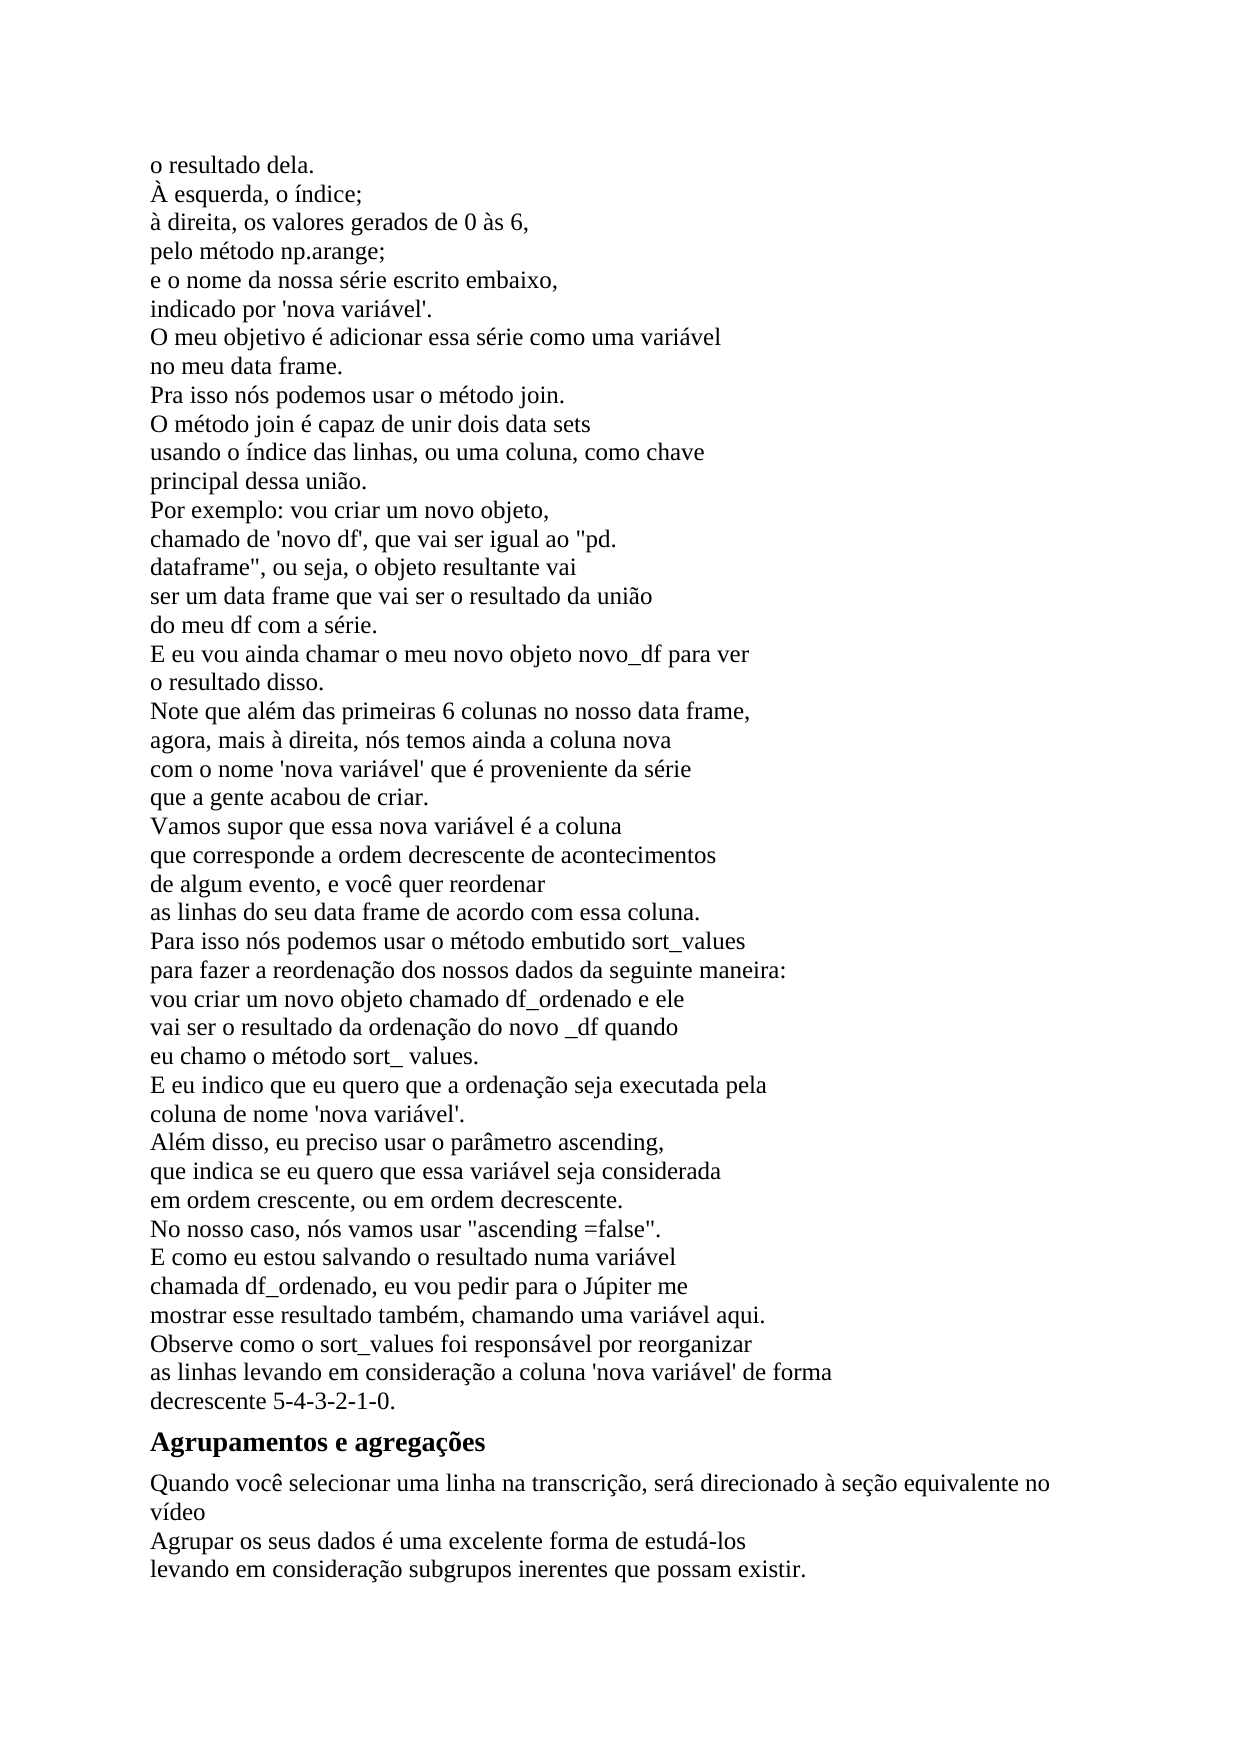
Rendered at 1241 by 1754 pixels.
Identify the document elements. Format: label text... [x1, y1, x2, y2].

text À esquerda, o índice; [150, 179, 1090, 207]
text Quando você selecionar uma linha na transcrição, será direcionado à seção equivalente no vídeo [150, 1468, 1090, 1526]
text Observe como o sort_values foi responsável por reorganizar [150, 1329, 1090, 1357]
text e o nome da nossa série escrito embaixo, [150, 265, 1090, 294]
text eu chamo o método sort_ values. [150, 1041, 1090, 1070]
text Vamos supor que essa nova variável é a coluna [150, 811, 1090, 840]
text E eu vou ainda chamar o meu novo objeto novo_df para ver [150, 639, 1090, 667]
text à direita, os valores gerados de 0 às 6, [150, 207, 1090, 236]
text O meu objetivo é adicionar essa série como uma variável [150, 322, 1090, 351]
text em ordem crescente, ou em ordem decrescente. [150, 1185, 1090, 1214]
text Agrupar os seus dados é uma excelente forma de estudá-los [150, 1526, 1090, 1554]
text mostrar esse resultado também, chamando uma variável aqui. [150, 1300, 1090, 1329]
text principal dessa união. [150, 466, 1090, 495]
text Para isso nós podemos usar o método embutido sort_values [150, 926, 1090, 955]
text vai ser o resultado da ordenação do novo _df quando [150, 1012, 1090, 1041]
text vou criar um novo objeto chamado df_ordenado e ele [150, 984, 1090, 1012]
text Por exemplo: vou criar um novo objeto, [150, 495, 1090, 524]
text pelo método np.arange; [150, 236, 1090, 265]
text Pra isso nós podemos usar o método join. [150, 380, 1090, 409]
text as linhas levando em consideração a coluna 'nova variável' de forma [150, 1357, 1090, 1386]
text que corresponde a ordem decrescente de acontecimentos [150, 840, 1090, 869]
text Além disso, eu preciso usar o parâmetro ascending, [150, 1127, 1090, 1156]
text chamado de 'novo df', que vai ser igual ao "pd. [150, 524, 1090, 552]
text do meu df com a série. [150, 610, 1090, 639]
text chamada df_ordenado, eu vou pedir para o Júpiter me [150, 1271, 1090, 1300]
text indicado por 'nova variável'. [150, 294, 1090, 322]
text no meu data frame. [150, 351, 1090, 380]
text com o nome 'nova variável' que é proveniente da série [150, 754, 1090, 782]
text No nosso caso, nós vamos usar "ascending =false". [150, 1214, 1090, 1242]
text O método join é capaz de unir dois data sets [150, 409, 1090, 437]
text dataframe", ou seja, o objeto resultante vai [150, 552, 1090, 581]
subtitle Agrupamentos e agregações [150, 1425, 1090, 1458]
text que a gente acabou de criar. [150, 782, 1090, 811]
text de algum evento, e você quer reordenar [150, 869, 1090, 897]
text levando em consideração subgrupos inerentes que possam existir. [150, 1554, 1090, 1583]
text Note que além das primeiras 6 colunas no nosso data frame, [150, 696, 1090, 725]
text para fazer a reordenação dos nossos dados da seguinte maneira: [150, 955, 1090, 984]
text agora, mais à direita, nós temos ainda a coluna nova [150, 725, 1090, 754]
text E eu indico que eu quero que a ordenação seja executada pela [150, 1070, 1090, 1099]
text que indica se eu quero que essa variável seja considerada [150, 1156, 1090, 1185]
text ser um data frame que vai ser o resultado da união [150, 581, 1090, 610]
text E como eu estou salvando o resultado numa variável [150, 1242, 1090, 1271]
text usando o índice das linhas, ou uma coluna, como chave [150, 437, 1090, 466]
text decrescente 5-4-3-2-1-0. [150, 1386, 1090, 1415]
text o resultado disso. [150, 667, 1090, 696]
text coluna de nome 'nova variável'. [150, 1099, 1090, 1127]
text o resultado dela. [150, 150, 1090, 179]
text as linhas do seu data frame de acordo com essa coluna. [150, 897, 1090, 926]
